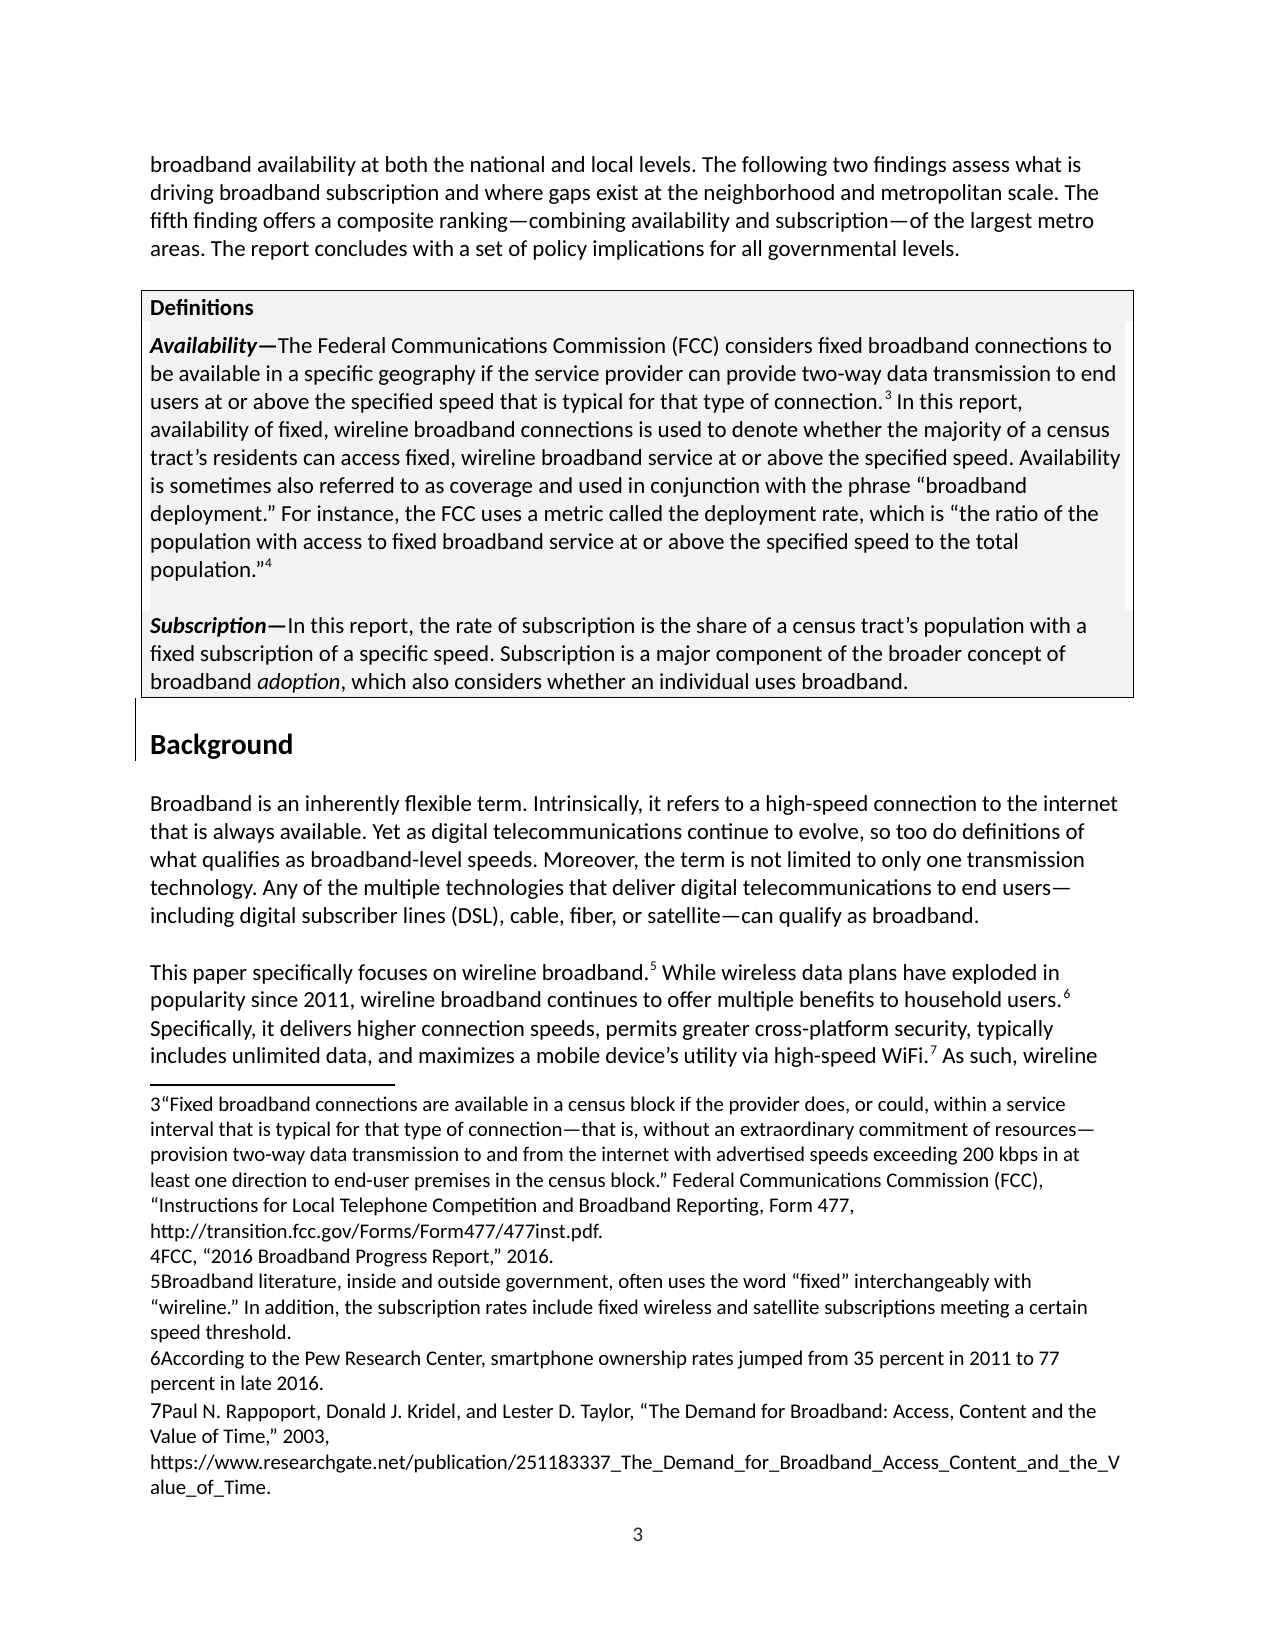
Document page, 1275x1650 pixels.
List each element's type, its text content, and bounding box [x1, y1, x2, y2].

text Paul N. Rappoport, Donald J. Kridel, and Lester D. Taylor, “The Demand for Broadband: Access, Content and the Value of Time,” 2003, https://www.researchgate.net/publication/251183337_The_Demand_for_Broadband_Access_Content_and_the_Value_of_Time. [150, 1396, 1125, 1500]
text Broadband literature, inside and outside government, often uses the word “fixed” interchangeably with “wireline.” In addition, the subscription rates include fixed wireless and satellite subscriptions meeting a certain speed threshold. [150, 1269, 1125, 1345]
text Availability—The Federal Communications Commission (FCC) considers fixed broadband connections to be available in a specific geography if the service provider can provide two-way data transmission to end users at or above the specified speed that is typical for that type of connection. In this report, availability of fixed, wireline broadband connections is used to denote whether the majority of a census tract’s residents can access fixed, wireline broadband service at or above the specified speed. Availability is sometimes also referred to as coverage and used in conjunction with the phrase “broadband deployment.” For instance, the FCC uses a metric called the deployment rate, which is “the ratio of the population with access to fixed broadband service at or above the specified speed to the total population.” [150, 331, 1125, 583]
text According to the Pew Research Center, smartphone ownership rates jumped from 35 percent in 2011 to 77 percent in late 2016. [150, 1345, 1125, 1396]
text Subscription—In this report, the rate of subscription is the share of a census tract’s population with a fixed subscription of a specific speed. Subscription is a major component of the broader concept of broadband adoption, which also considers whether an individual uses broadband. [142, 608, 1133, 697]
text FCC, “2016 Broadband Progress Report,” 2016. [150, 1243, 1125, 1269]
text This paper specifically focuses on wireline broadband. While wireless data plans have exploded in popularity since 2011, wireline broadband continues to offer multiple benefits to household users. Specifically, it delivers higher connection speeds, permits greater cross-platform security, typically includes unlimited data, and maximizes a mobile device’s utility via high-speed WiFi. As such, wireline [150, 958, 1125, 1070]
text “Fixed broadband connections are available in a census block if the provider does, or could, within a service interval that is typical for that type of connection—that is, without an extraordinary commitment of resources—provision two-way data transmission to and from the internet with advertised speeds exceeding 200 kbps in at least one direction to end-user premises in the census block.” Federal Communications Commission (FCC), “Instructions for Local Telephone Competition and Broadband Reporting, Form 477, http://transition.fcc.gov/Forms/Form477/477inst.pdf. [150, 1091, 1125, 1243]
text Background [150, 726, 1125, 761]
text Definitions [142, 291, 1133, 321]
text broadband availability at both the national and local levels. The following two findings assess what is driving broadband subscription and where gaps exist at the neighborhood and metropolitan scale. The fifth finding offers a composite ranking—combining availability and subscription—of the largest metro areas. The report concludes with a set of policy implications for all governmental levels. [150, 150, 1125, 262]
text Broadband is an inherently flexible term. Intrinsically, it refers to a high-speed connection to the internet that is always available. Yet as digital telecommunications continue to evolve, so too do definitions of what qualifies as broadband-level speeds. Moreover, the term is not limited to only one transmission technology. Any of the multiple technologies that deliver digital telecommunications to end users—including digital subscriber lines (DSL), cable, fiber, or satellite—can qualify as broadband. [150, 789, 1125, 929]
